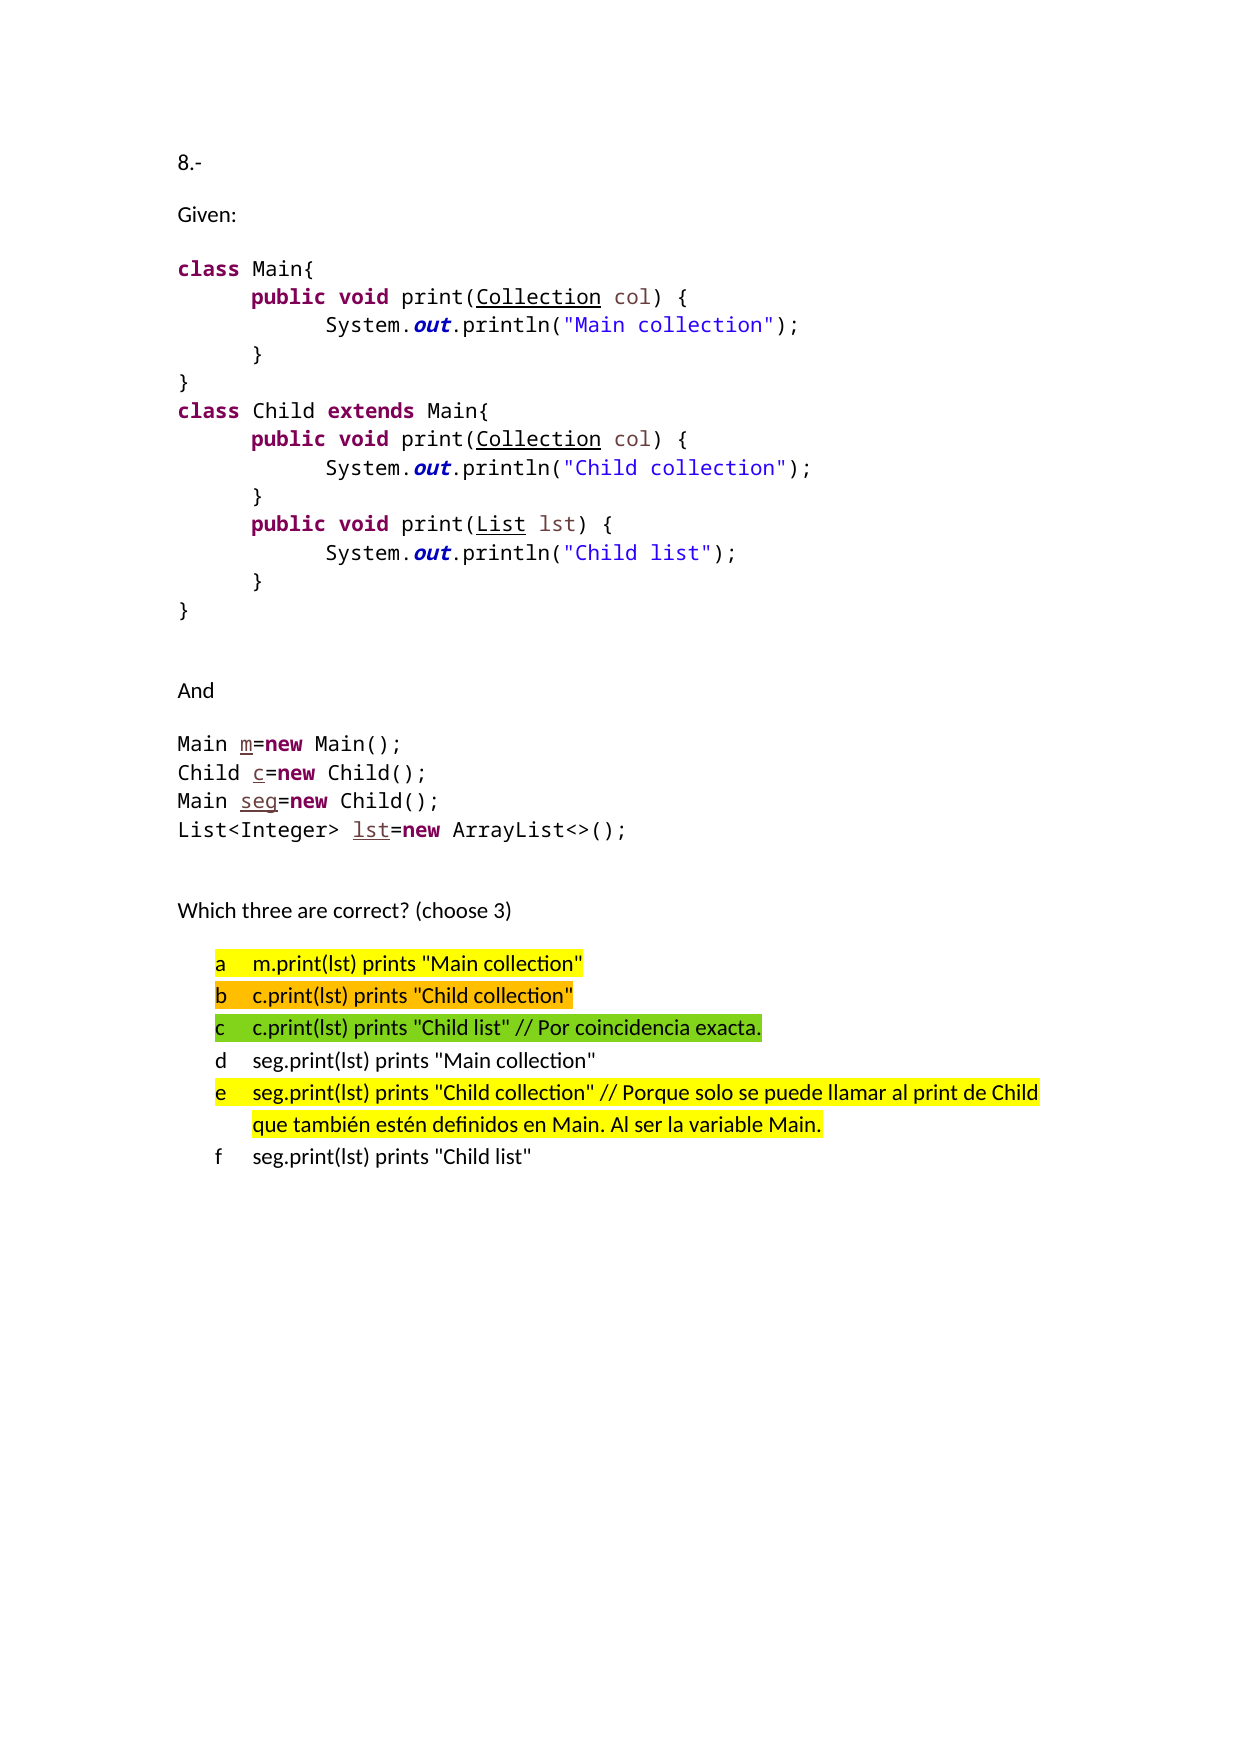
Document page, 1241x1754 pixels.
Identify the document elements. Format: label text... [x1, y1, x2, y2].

text } [177, 367, 1063, 396]
text Main m=new Main(); [177, 729, 1063, 758]
text class Child extends Main{ [177, 396, 1063, 424]
list c.print(lst) prints "Child collection" [215, 981, 1063, 1009]
text Given: [177, 201, 1063, 229]
text System.out.println("Main collection"); [177, 311, 1063, 339]
text public void print(List lst) { [177, 509, 1063, 538]
text 8.- [177, 148, 1063, 176]
text Main seg=new Child(); [177, 786, 1063, 815]
text Child c=new Child(); [177, 758, 1063, 786]
text List<Integer> lst=new ArrayList<>(); [177, 815, 1063, 843]
text public void print(Collection col) { [177, 424, 1063, 453]
text } [177, 339, 1063, 367]
text } [177, 595, 1063, 623]
text System.out.println("Child collection"); [177, 453, 1063, 481]
list c.print(lst) prints "Child list" // Por coincidencia exacta. [215, 1013, 1063, 1042]
text class Main{ [177, 254, 1063, 282]
list m.print(lst) prints "Main collection" [215, 949, 1063, 977]
list seg.print(lst) prints "Main collection" [215, 1046, 1063, 1074]
text And [177, 676, 1063, 704]
list seg.print(lst) prints "Child collection" // Porque solo se puede llamar al print de Child que también estén definidos en Main. Al ser la variable Main. [215, 1078, 1063, 1138]
text } [177, 481, 1063, 509]
list seg.print(lst) prints "Child list" [215, 1142, 1063, 1170]
text public void print(Collection col) { [177, 282, 1063, 311]
text } [177, 566, 1063, 595]
text Which three are correct? (choose 3) [177, 896, 1063, 924]
text System.out.println("Child list"); [177, 538, 1063, 566]
